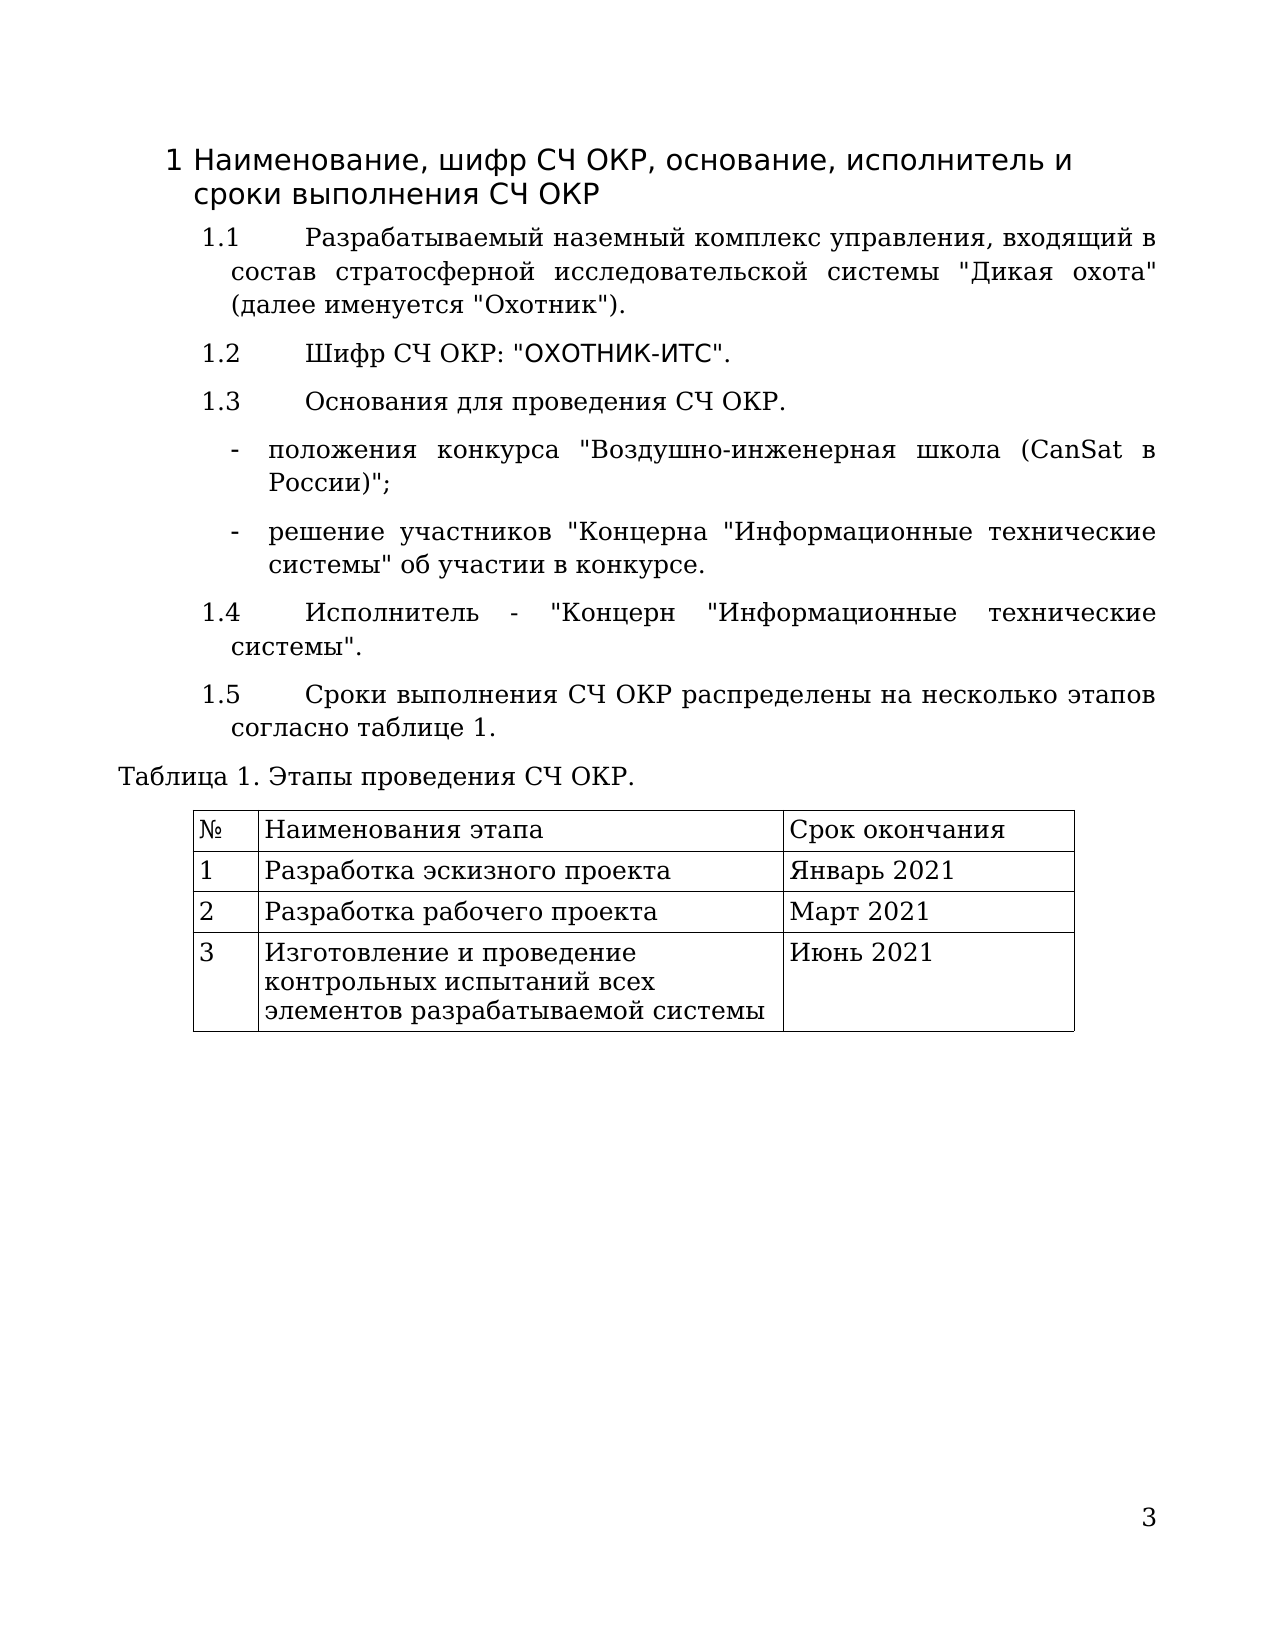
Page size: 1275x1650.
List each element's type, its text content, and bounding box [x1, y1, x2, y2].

table_cell 2 [194, 892, 258, 932]
table_cell 3 [194, 933, 258, 1031]
table_cell Март 2021 [784, 892, 1074, 932]
table_header № [194, 811, 258, 851]
list Разрабатываемый наземный комплекс управления, входящий в состав стратосферной исследовательской системы "Дикая охота" (далее именуется "Охотник"). [193, 223, 1157, 320]
text Таблица 1. Этапы проведения СЧ ОКР. [118, 762, 1157, 791]
table_cell Разработка рабочего проекта [259, 892, 783, 932]
table_cell 1 [194, 852, 258, 891]
table_header Наименования этапа [259, 811, 783, 851]
table_cell Июнь 2021 [784, 933, 1074, 1031]
list положения конкурса "Воздушно-инженерная школа (CanSat в России)"; [231, 435, 1157, 498]
list Сроки выполнения СЧ ОКР распределены на несколько этапов согласно таблице 1. [193, 680, 1157, 743]
table_cell Изготовление и проведение контрольных испытаний всех элементов разрабатываемой системы [259, 933, 783, 1031]
table_cell Январь 2021 [784, 852, 1074, 891]
list Основания для проведения СЧ ОКР. [193, 387, 1157, 416]
table_header Срок окончания [784, 811, 1074, 851]
subtitle Наименование, шифр СЧ ОКР, основание, исполнитель и сроки выполнения СЧ ОКР [156, 143, 1157, 211]
list решение участников "Концерна "Информационные технические системы" об участии в конкурсе. [231, 517, 1157, 579]
list Шифр СЧ ОКР: "ОХОТНИК-ИТС". [193, 339, 1157, 368]
list Исполнитель - "Концерн "Информационные технические системы". [193, 598, 1157, 661]
table_cell Разработка эскизного проекта [259, 852, 783, 891]
